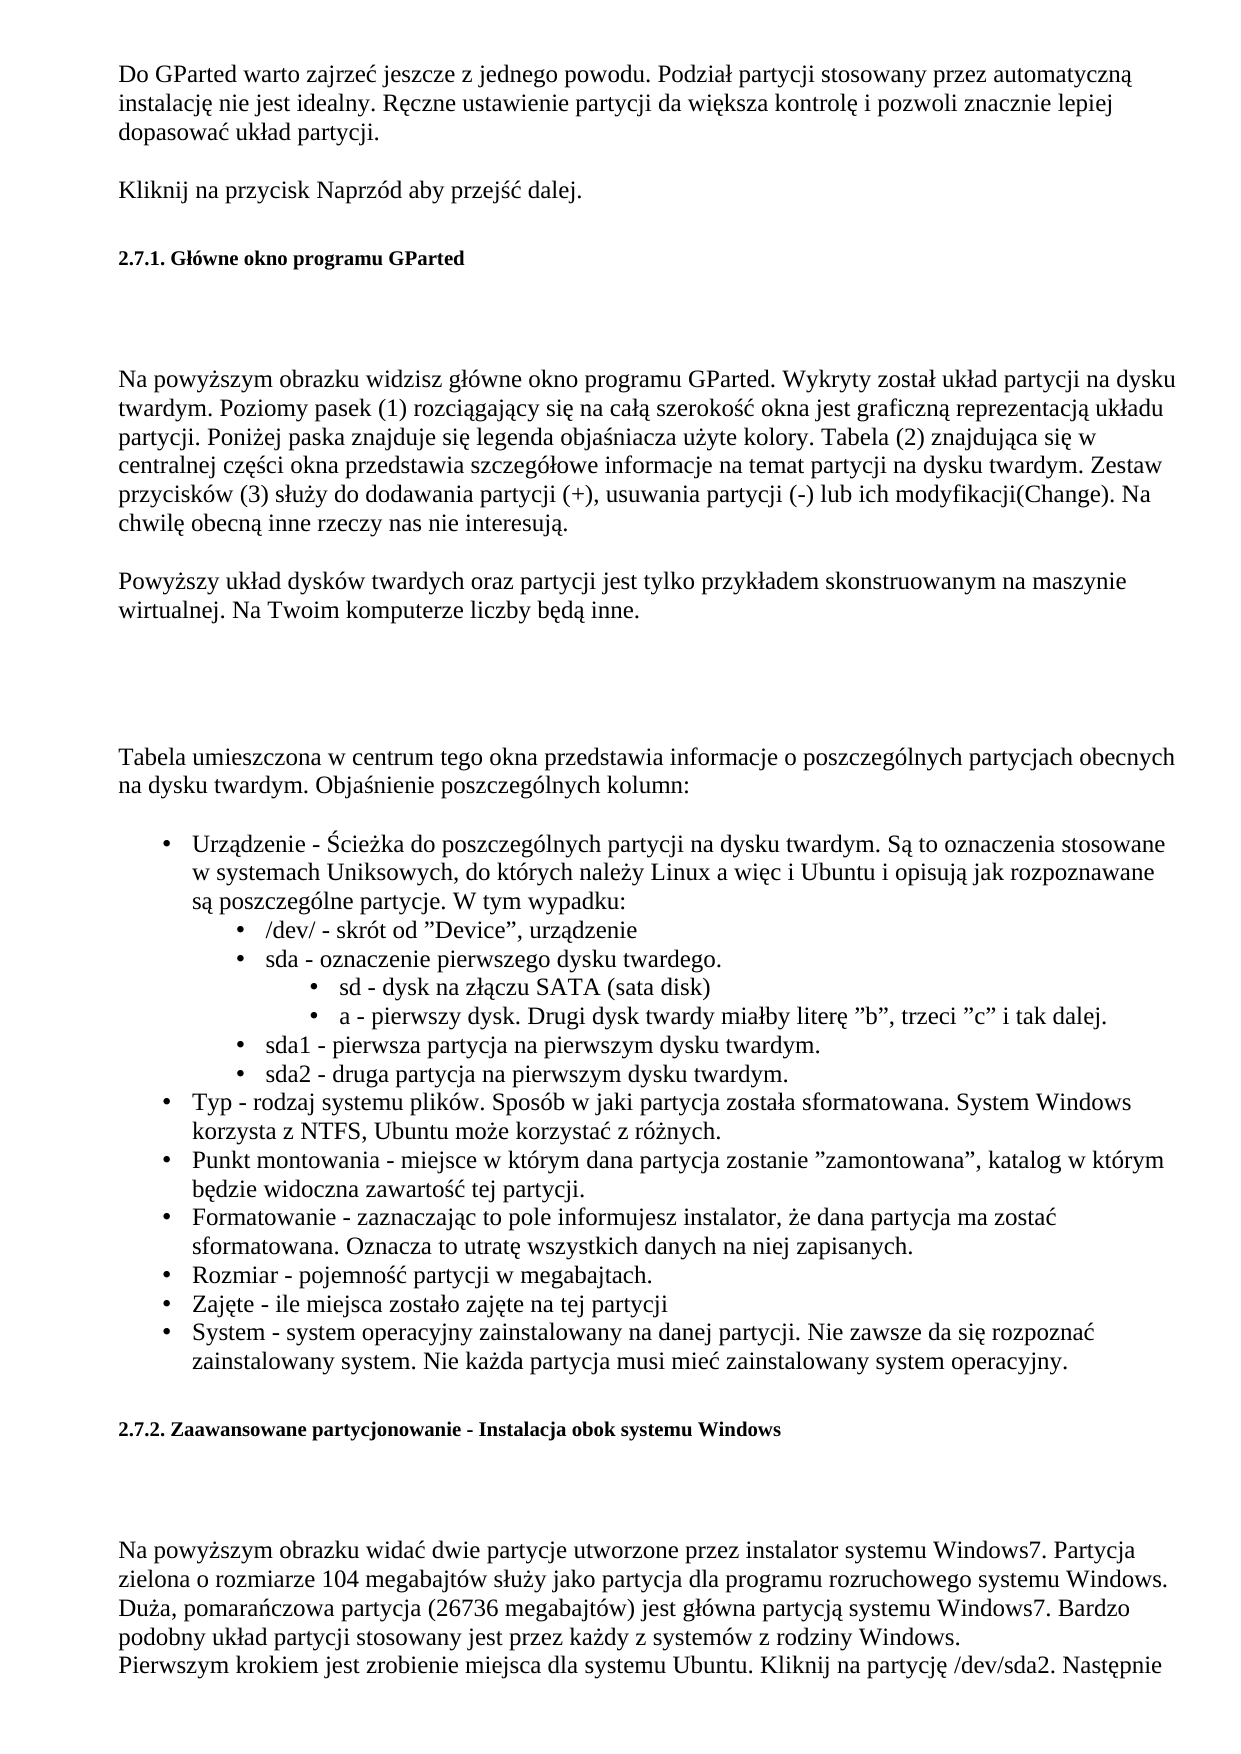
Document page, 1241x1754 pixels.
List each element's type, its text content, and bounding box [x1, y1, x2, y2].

list a - pierwszy dysk. Drugi dysk twardy miałby literę ”b”, trzeci ”c” i tak dalej. [309, 1001, 1181, 1030]
list Rozmiar - pojemność partycji w megabajtach. [162, 1260, 1181, 1289]
subtitle 2.7.2. Zaawansowane partycjonowanie - Instalacja obok systemu Windows [118, 1417, 1181, 1441]
list Urządzenie - Ścieżka do poszczególnych partycji na dysku twardym. Są to oznaczenia stosowane w systemach Uniksowych, do których należy Linux a więc i Ubuntu i opisują jak rozpoznawane są poszczególne partycje. W tym wypadku: [162, 829, 1181, 915]
text Do GParted warto zajrzeć jeszcze z jednego powodu. Podział partycji stosowany przez automatyczną instalację nie jest idealny. Ręczne ustawienie partycji da większa kontrolę i pozwoli znacznie lepiej dopasować układ partycji. [118, 59, 1181, 145]
list System - system operacyjny zainstalowany na danej partycji. Nie zawsze da się rozpoznać zainstalowany system. Nie każda partycja musi mieć zainstalowany system operacyjny. [162, 1317, 1181, 1375]
subtitle 2.7.1. Główne okno programu GParted [118, 246, 1181, 269]
list /dev/ - skrót od ”Device”, urządzenie [236, 915, 1181, 944]
text Kliknij na przycisk Naprzód aby przejść dalej. [118, 175, 1181, 203]
list sda - oznaczenie pierwszego dysku twardego. [236, 944, 1181, 972]
text Na powyższym obrazku widać dwie partycje utworzone przez instalator systemu Windows7. Partycja zielona o rozmiarze 104 megabajtów służy jako partycja dla programu rozruchowego systemu Windows. Duża, pomarańczowa partycja (26736 megabajtów) jest główna partycją systemu Windows7. Bardzo podobny układ partycji stosowany jest przez każdy z systemów z rodziny Windows. Pierwszym krokiem jest zrobienie miejsca dla systemu Ubuntu. Kliknij na partycję /dev/sda2. Następnie [118, 1536, 1181, 1679]
list sd - dysk na złączu SATA (sata disk) [309, 972, 1181, 1001]
text Na powyższym obrazku widzisz główne okno programu GParted. Wykryty został układ partycji na dysku twardym. Poziomy pasek (1) rozciągający się na całą szerokość okna jest graficzną reprezentacją układu partycji. Poniżej paska znajduje się legenda objaśniacza użyte kolory. Tabela (2) znajdująca się w centralnej części okna przedstawia szczegółowe informacje na temat partycji na dysku twardym. Zestaw przycisków (3) służy do dodawania partycji (+), usuwania partycji (-) lub ich modyfikacji(Change). Na chwilę obecną inne rzeczy nas nie interesują. [118, 364, 1181, 537]
list Formatowanie - zaznaczając to pole informujesz instalator, że dana partycja ma zostać sformatowana. Oznacza to utratę wszystkich danych na niej zapisanych. [162, 1202, 1181, 1260]
text Tabela umieszczona w centrum tego okna przedstawia informacje o poszczególnych partycjach obecnych na dysku twardym. Objaśnienie poszczególnych kolumn: [118, 742, 1181, 799]
list Zajęte - ile miejsca zostało zajęte na tej partycji [162, 1289, 1181, 1317]
list sda1 - pierwsza partycja na pierwszym dysku twardym. [236, 1030, 1181, 1059]
list sda2 - druga partycja na pierwszym dysku twardym. [236, 1059, 1181, 1087]
list Typ - rodzaj systemu plików. Sposób w jaki partycja została sformatowana. System Windows korzysta z NTFS, Ubuntu może korzystać z różnych. [162, 1087, 1181, 1145]
list Punkt montowania - miejsce w którym dana partycja zostanie ”zamontowana”, katalog w którym będzie widoczna zawartość tej partycji. [162, 1145, 1181, 1202]
text Powyższy układ dysków twardych oraz partycji jest tylko przykładem skonstruowanym na maszynie wirtualnej. Na Twoim komputerze liczby będą inne. [118, 566, 1181, 624]
